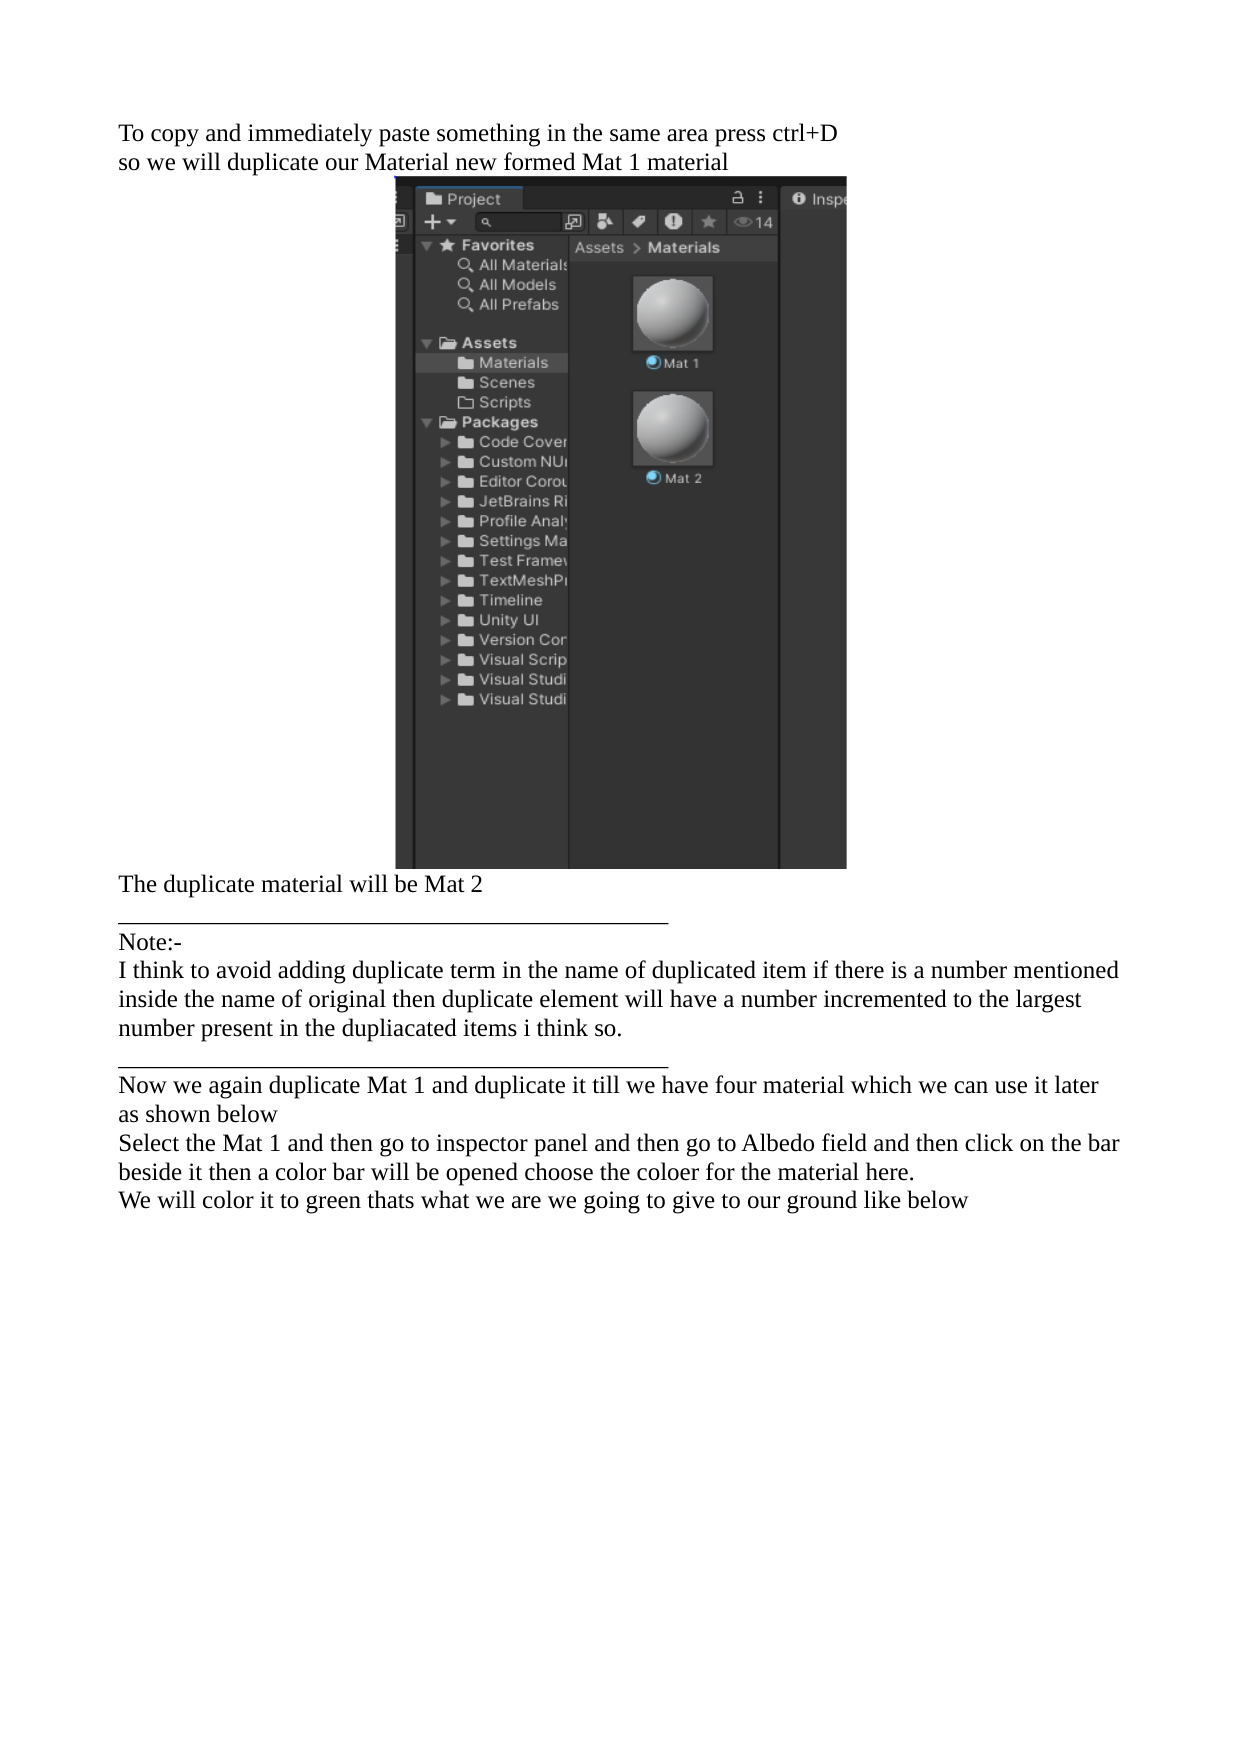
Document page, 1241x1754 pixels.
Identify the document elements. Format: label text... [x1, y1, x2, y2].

text I think to avoid adding duplicate term in the name of duplicated item if there is a number mentioned inside the name of original then duplicate element will have a number incremented to the largest number present in the dupliacated items i think so. [118, 955, 1122, 1042]
text ____________________________________________ [118, 1042, 1122, 1070]
text To copy and immediately paste something in the same area press ctrl+D [118, 118, 1122, 147]
text We will color it to green thats what we are we going to give to our ground like below [118, 1185, 1122, 1214]
text so we will duplicate our Material new formed Mat 1 material [118, 147, 1122, 176]
text The duplicate material will be Mat 2 [118, 176, 1122, 898]
text ____________________________________________ [118, 898, 1122, 927]
text Select the Mat 1 and then go to inspector panel and then go to Albedo field and then click on the bar beside it then a color bar will be opened choose the coloer for the material here. [118, 1128, 1122, 1185]
text as shown below [118, 1099, 1122, 1128]
text Now we again duplicate Mat 1 and duplicate it till we have four material which we can use it later [118, 1070, 1122, 1099]
text Note:- [118, 927, 1122, 955]
picture [393, 175, 847, 869]
